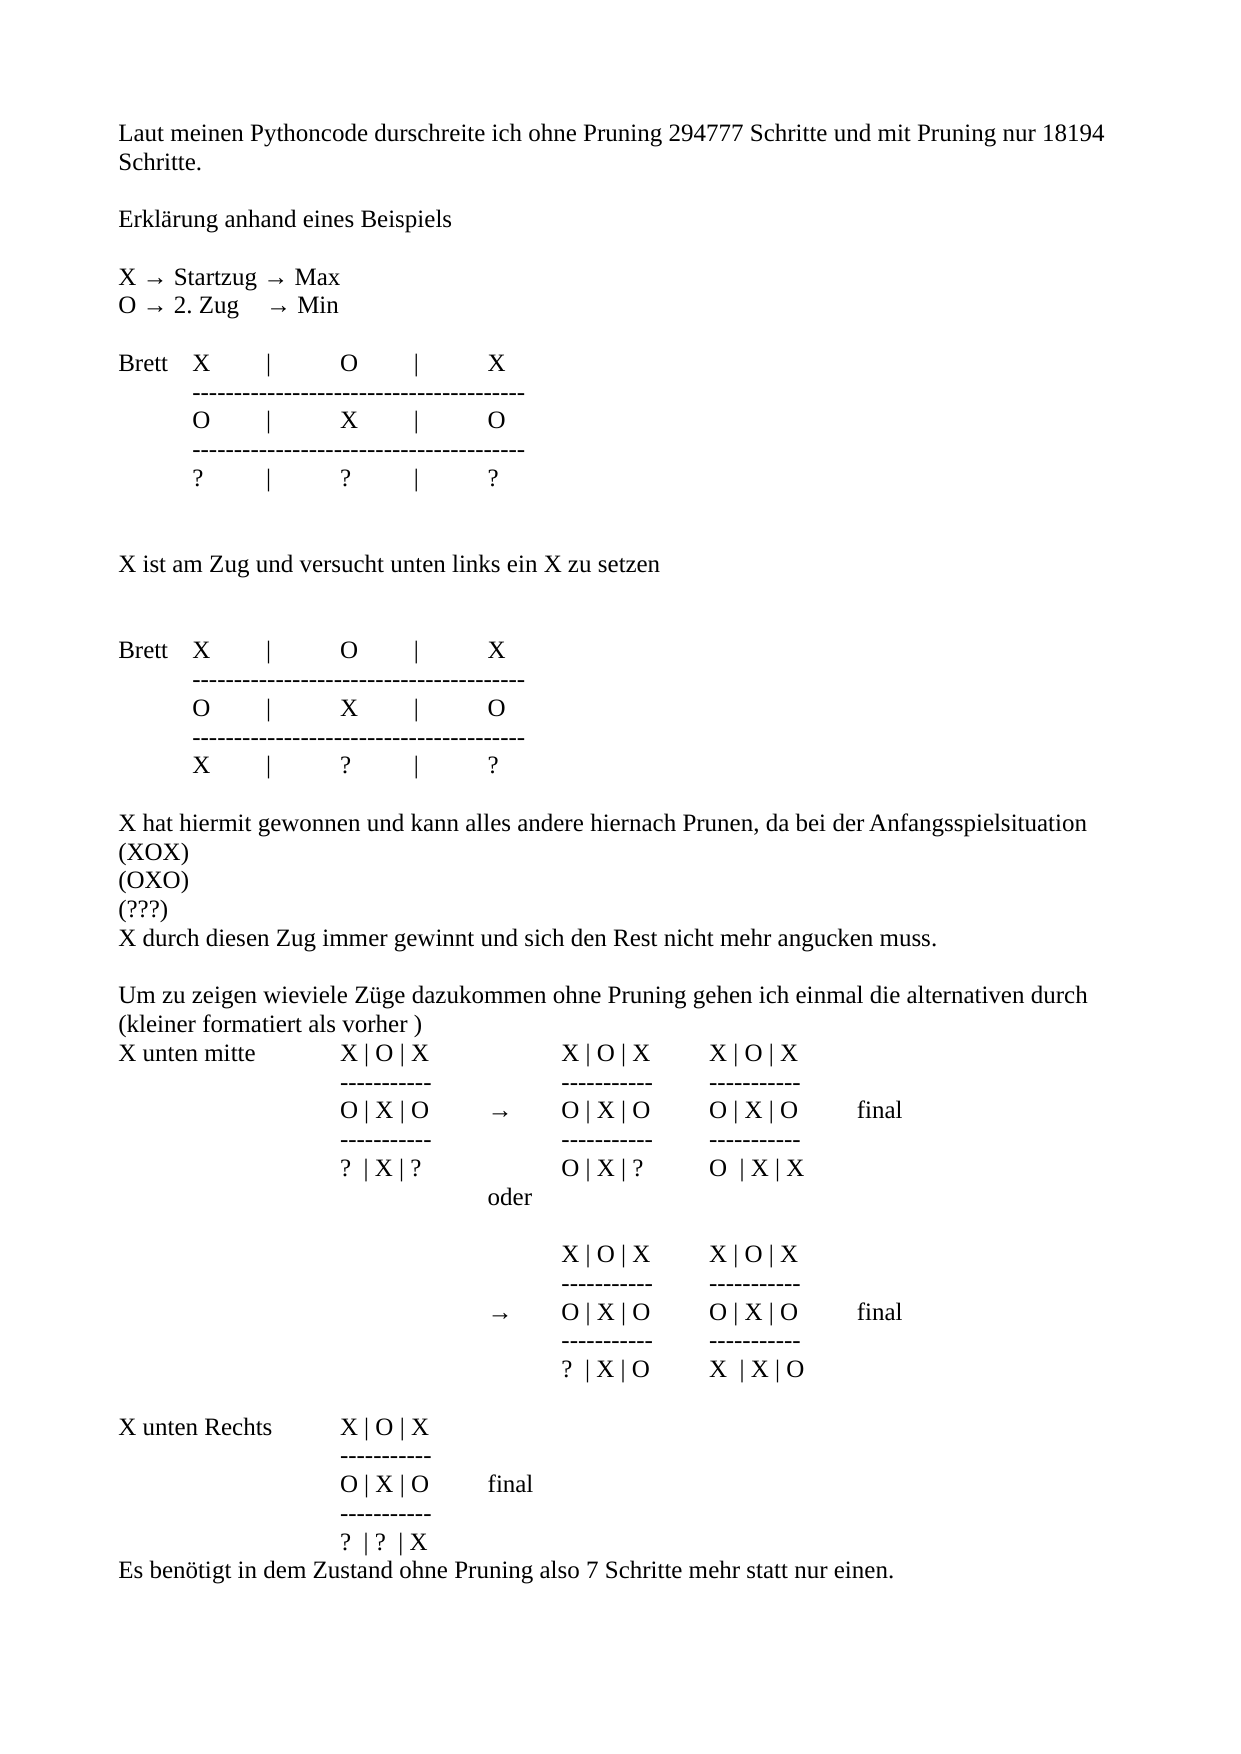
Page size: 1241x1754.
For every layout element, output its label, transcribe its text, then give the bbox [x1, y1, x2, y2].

text ---------------------------------------- [118, 722, 1122, 751]
text ----------- ----------- [118, 1268, 1122, 1297]
text O | X | O [118, 406, 1122, 434]
text ? | ? | ? [118, 463, 1122, 492]
text ---------------------------------------- [118, 434, 1122, 463]
text X ist am Zug und versucht unten links ein X zu setzen [118, 549, 1122, 578]
text oder [118, 1182, 1122, 1211]
text ----------- [118, 1498, 1122, 1527]
text ? | X | ? O | X | ? O | X | X [118, 1153, 1122, 1182]
text Es benötigt in dem Zustand ohne Pruning also 7 Schritte mehr statt nur einen. [118, 1556, 1122, 1584]
text X | O | X X | O | X [118, 1239, 1122, 1268]
text (OXO) [118, 866, 1122, 894]
text X unten mitte X | O | X X | O | X X | O | X [118, 1038, 1122, 1067]
text ----------- ----------- ----------- [118, 1124, 1122, 1153]
text X hat hiermit gewonnen und kann alles andere hiernach Prunen, da bei der Anfangsspielsituation [118, 808, 1122, 837]
text ---------------------------------------- [118, 377, 1122, 406]
text ---------------------------------------- [118, 664, 1122, 693]
text O → 2. Zug → Min [118, 291, 1122, 319]
text Brett X | O | X [118, 348, 1122, 377]
text X → Startzug → Max [118, 262, 1122, 291]
text ----------- [118, 1441, 1122, 1469]
text Brett X | O | X [118, 636, 1122, 664]
text O | X | O final [118, 1469, 1122, 1498]
text Erklärung anhand eines Beispiels [118, 204, 1122, 233]
text ----------- ----------- ----------- [118, 1067, 1122, 1096]
text ----------- ----------- [118, 1326, 1122, 1354]
text (XOX) [118, 837, 1122, 866]
text O | X | O [118, 693, 1122, 722]
text Laut meinen Pythoncode durschreite ich ohne Pruning 294777 Schritte und mit Pruning nur 18194 Schritte. [118, 118, 1122, 176]
text (???) [118, 894, 1122, 923]
text Um zu zeigen wieviele Züge dazukommen ohne Pruning gehen ich einmal die alternativen durch [118, 981, 1122, 1009]
text (kleiner formatiert als vorher ) [118, 1009, 1122, 1038]
text O | X | O → O | X | O O | X | O final [118, 1096, 1122, 1124]
text ? | ? | X [118, 1527, 1122, 1556]
text ? | X | O X | X | O [118, 1354, 1122, 1383]
text X unten Rechts X | O | X [118, 1412, 1122, 1441]
text → O | X | O O | X | O final [118, 1297, 1122, 1326]
text X | ? | ? [118, 751, 1122, 779]
text X durch diesen Zug immer gewinnt und sich den Rest nicht mehr angucken muss. [118, 923, 1122, 952]
